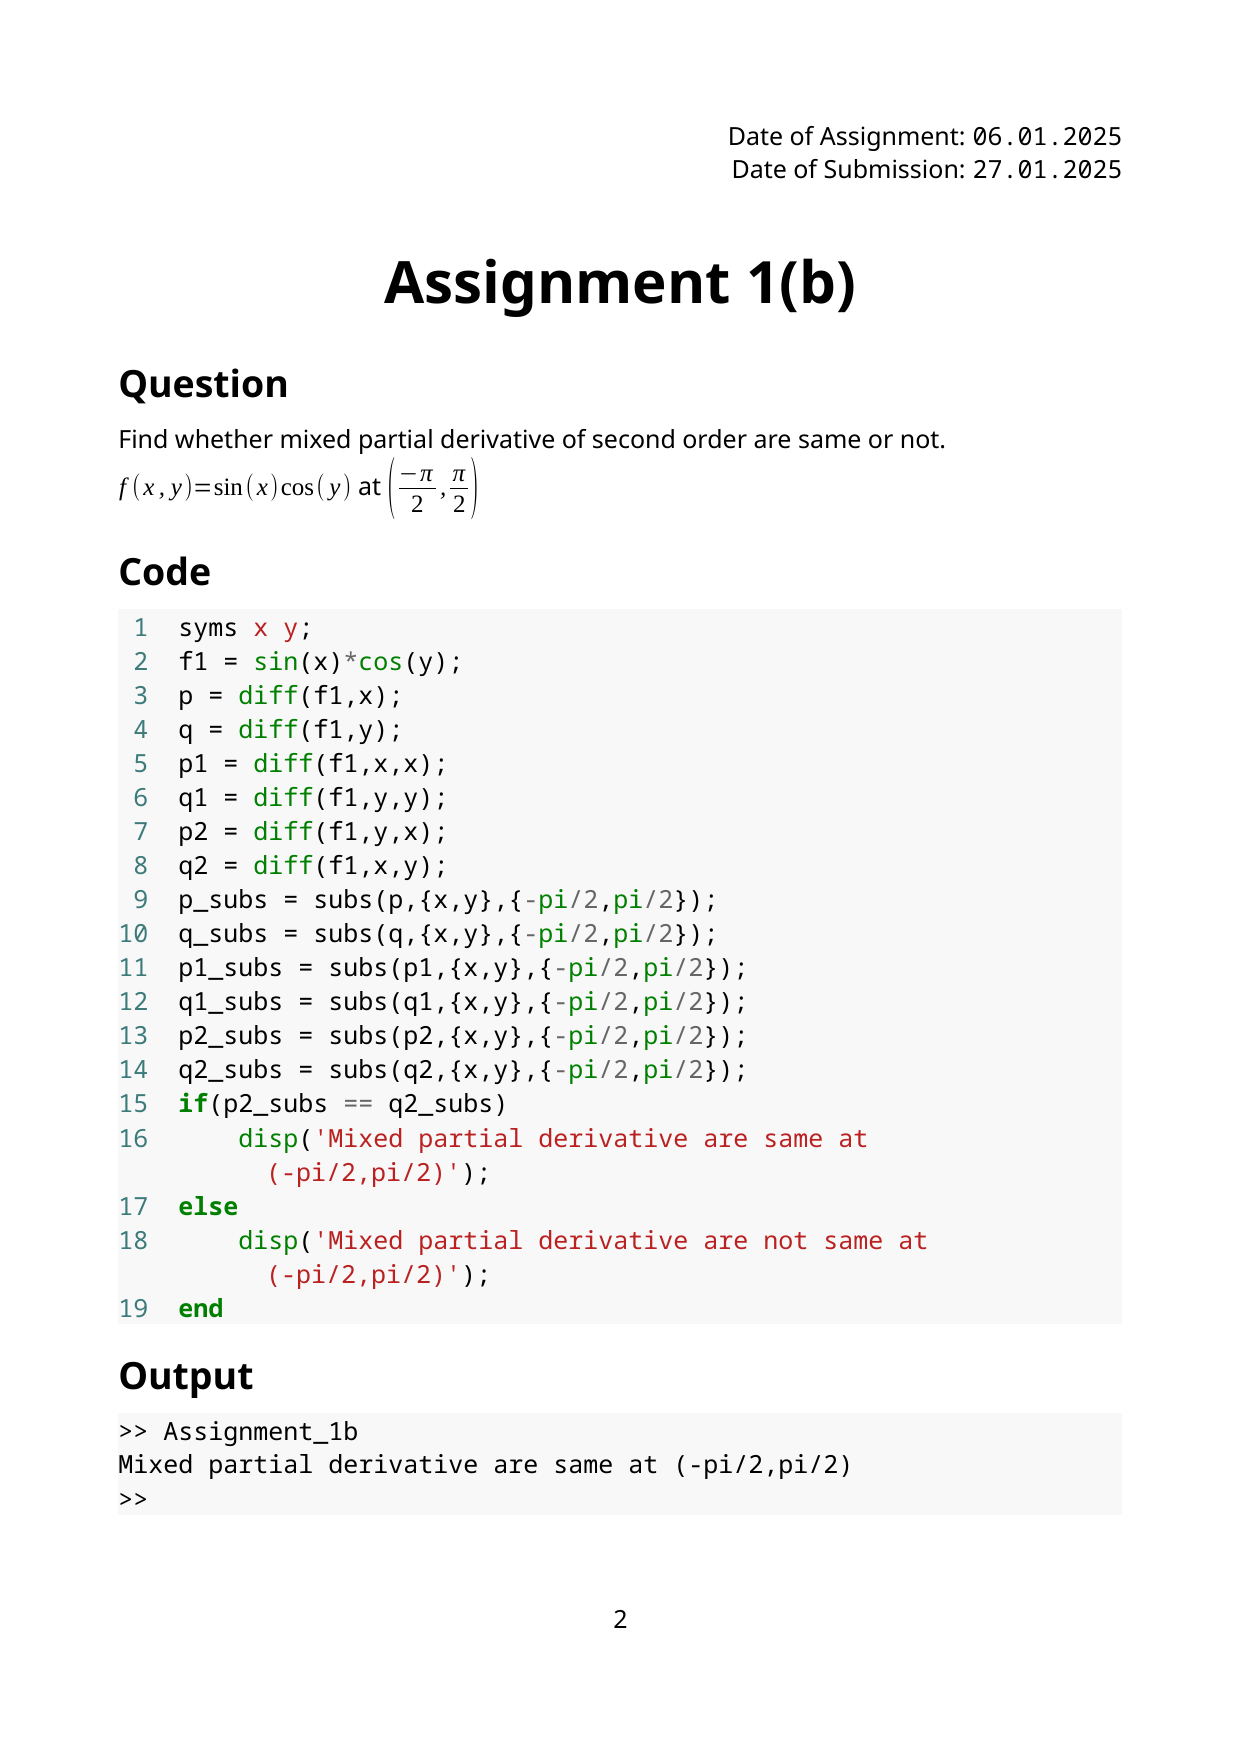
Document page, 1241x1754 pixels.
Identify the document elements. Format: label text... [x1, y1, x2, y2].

subtitle Output [118, 1349, 1122, 1401]
text 7 p2 = diff(f1,y,x); [118, 814, 1122, 848]
text 10 q_subs = subs(q,{x,y},{-pi/2,pi/2}); [118, 916, 1122, 950]
text 19 end [118, 1291, 1122, 1324]
text 12 q1_subs = subs(q1,{x,y},{-pi/2,pi/2}); [118, 984, 1122, 1018]
text Find whether mixed partial derivative of second order are same or not. [118, 421, 1122, 455]
text 2 f1 = sin(x)*cos(y); [118, 643, 1122, 677]
text 9 p_subs = subs(p,{x,y},{-pi/2,pi/2}); [118, 882, 1122, 916]
subtitle Code [118, 546, 1122, 597]
text 13 p2_subs = subs(p2,{x,y},{-pi/2,pi/2}); [118, 1018, 1122, 1052]
text 4 q = diff(f1,y); [118, 711, 1122, 746]
text 11 p1_subs = subs(p1,{x,y},{-pi/2,pi/2}); [118, 950, 1122, 984]
text >> [118, 1481, 1122, 1515]
subtitle Question [118, 358, 1122, 409]
text >> Assignment_1b [118, 1413, 1122, 1447]
text 1 syms x y; [118, 609, 1122, 643]
text 5 p1 = diff(f1,x,x); [118, 746, 1122, 779]
text 14 q2_subs = subs(q2,{x,y},{-pi/2,pi/2}); [118, 1052, 1122, 1086]
text 15 if(p2_subs == q2_subs) [118, 1086, 1122, 1120]
text 17 else [118, 1188, 1122, 1222]
text 8 q2 = diff(f1,x,y); [118, 848, 1122, 882]
title Assignment 1(b) [118, 241, 1122, 320]
text 16 disp('Mixed partial derivative are same at (-pi/2,pi/2)'); [118, 1120, 1122, 1188]
text 18 disp('Mixed partial derivative are not same at (-pi/2,pi/2)'); [118, 1222, 1122, 1291]
text Mixed partial derivative are same at (-pi/2,pi/2) [118, 1447, 1122, 1481]
text 3 p = diff(f1,x); [118, 677, 1122, 711]
text at [118, 455, 1122, 521]
text 6 q1 = diff(f1,y,y); [118, 779, 1122, 814]
